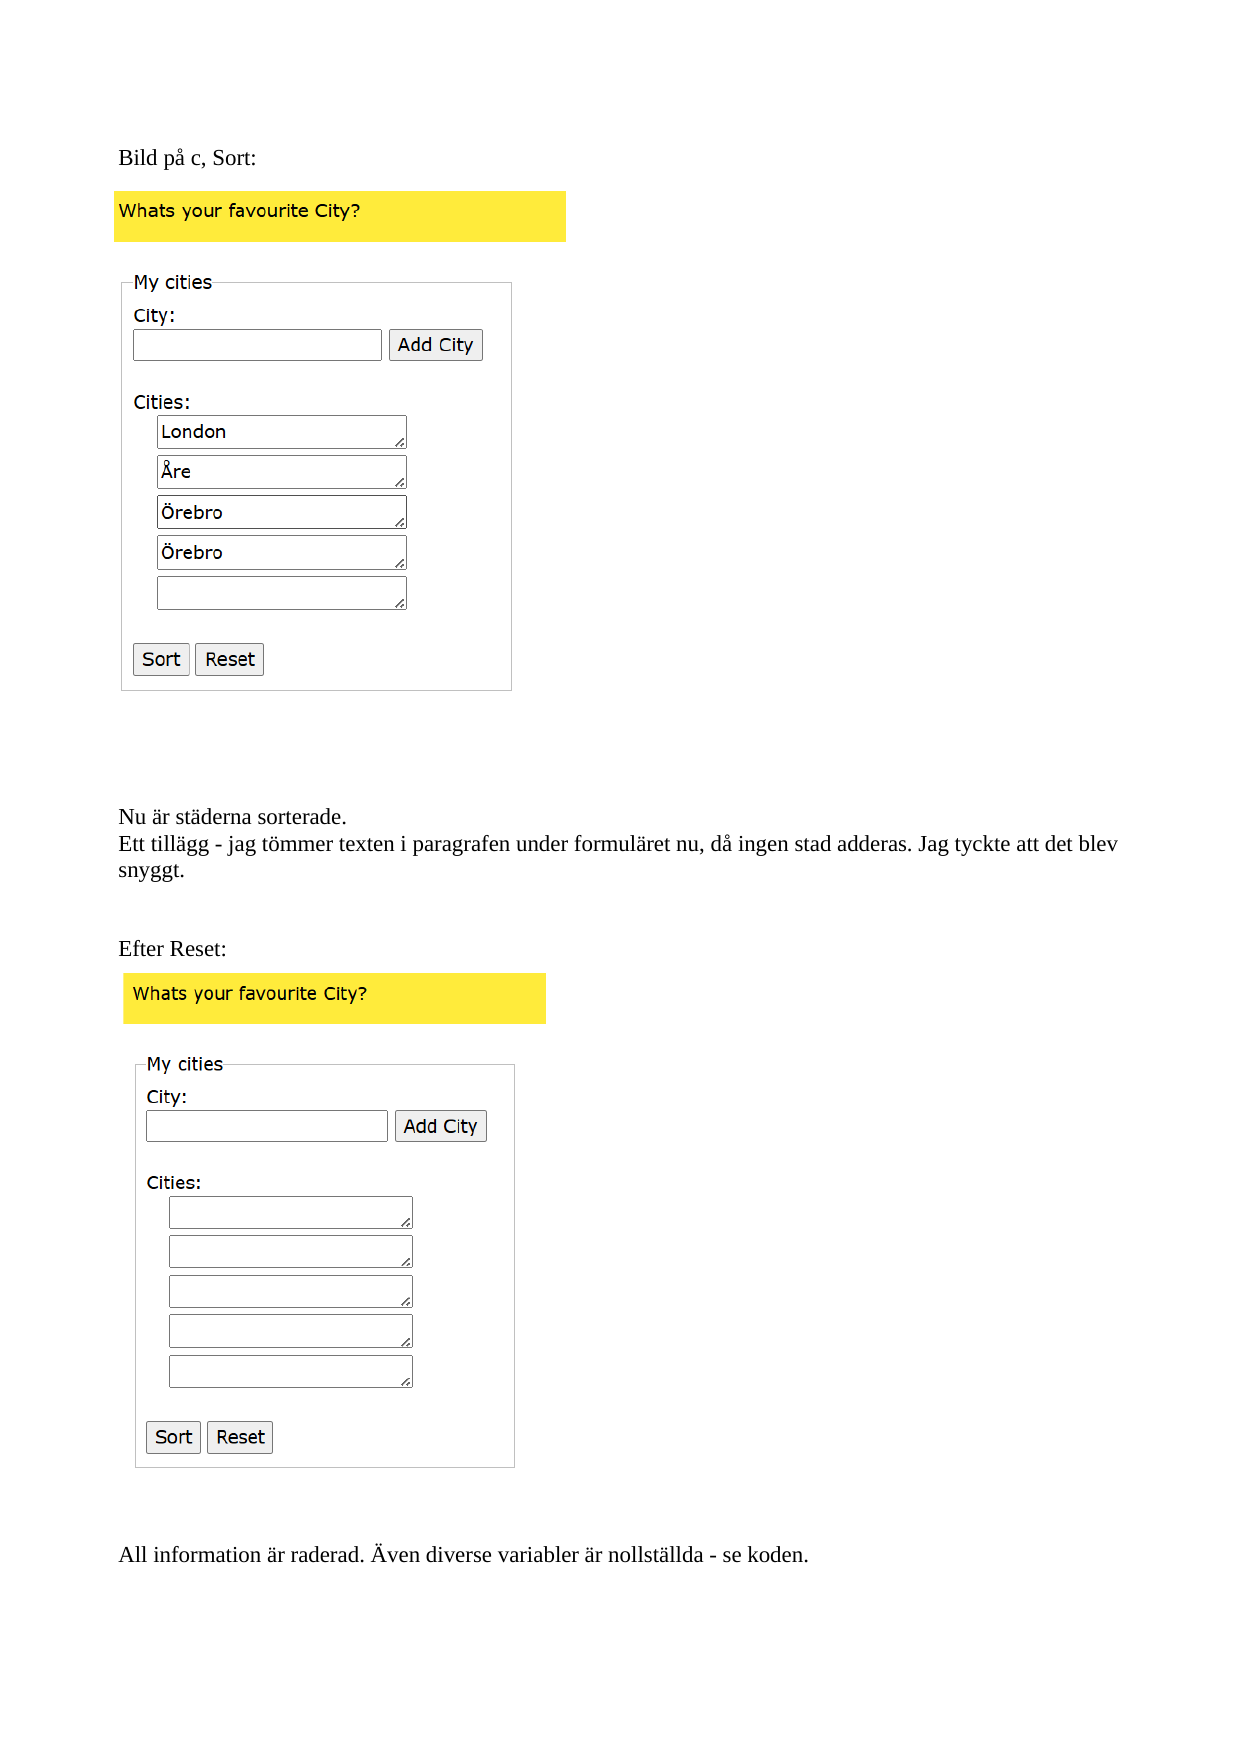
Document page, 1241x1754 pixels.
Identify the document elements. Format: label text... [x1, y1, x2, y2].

text Efter Reset: [118, 935, 1122, 961]
picture [123, 973, 546, 1525]
text Ett tillägg - jag tömmer texten i paragrafen under formuläret nu, då ingen stad adderas. Jag tyckte att det blev snyggt. [118, 830, 1122, 882]
text All information är raderad. Även diverse variabler är nollställda - se koden. [118, 1541, 1122, 1568]
picture [114, 191, 566, 773]
text Bild på c, Sort: [118, 144, 1122, 171]
text Nu är städerna sorterade. [118, 803, 1122, 830]
